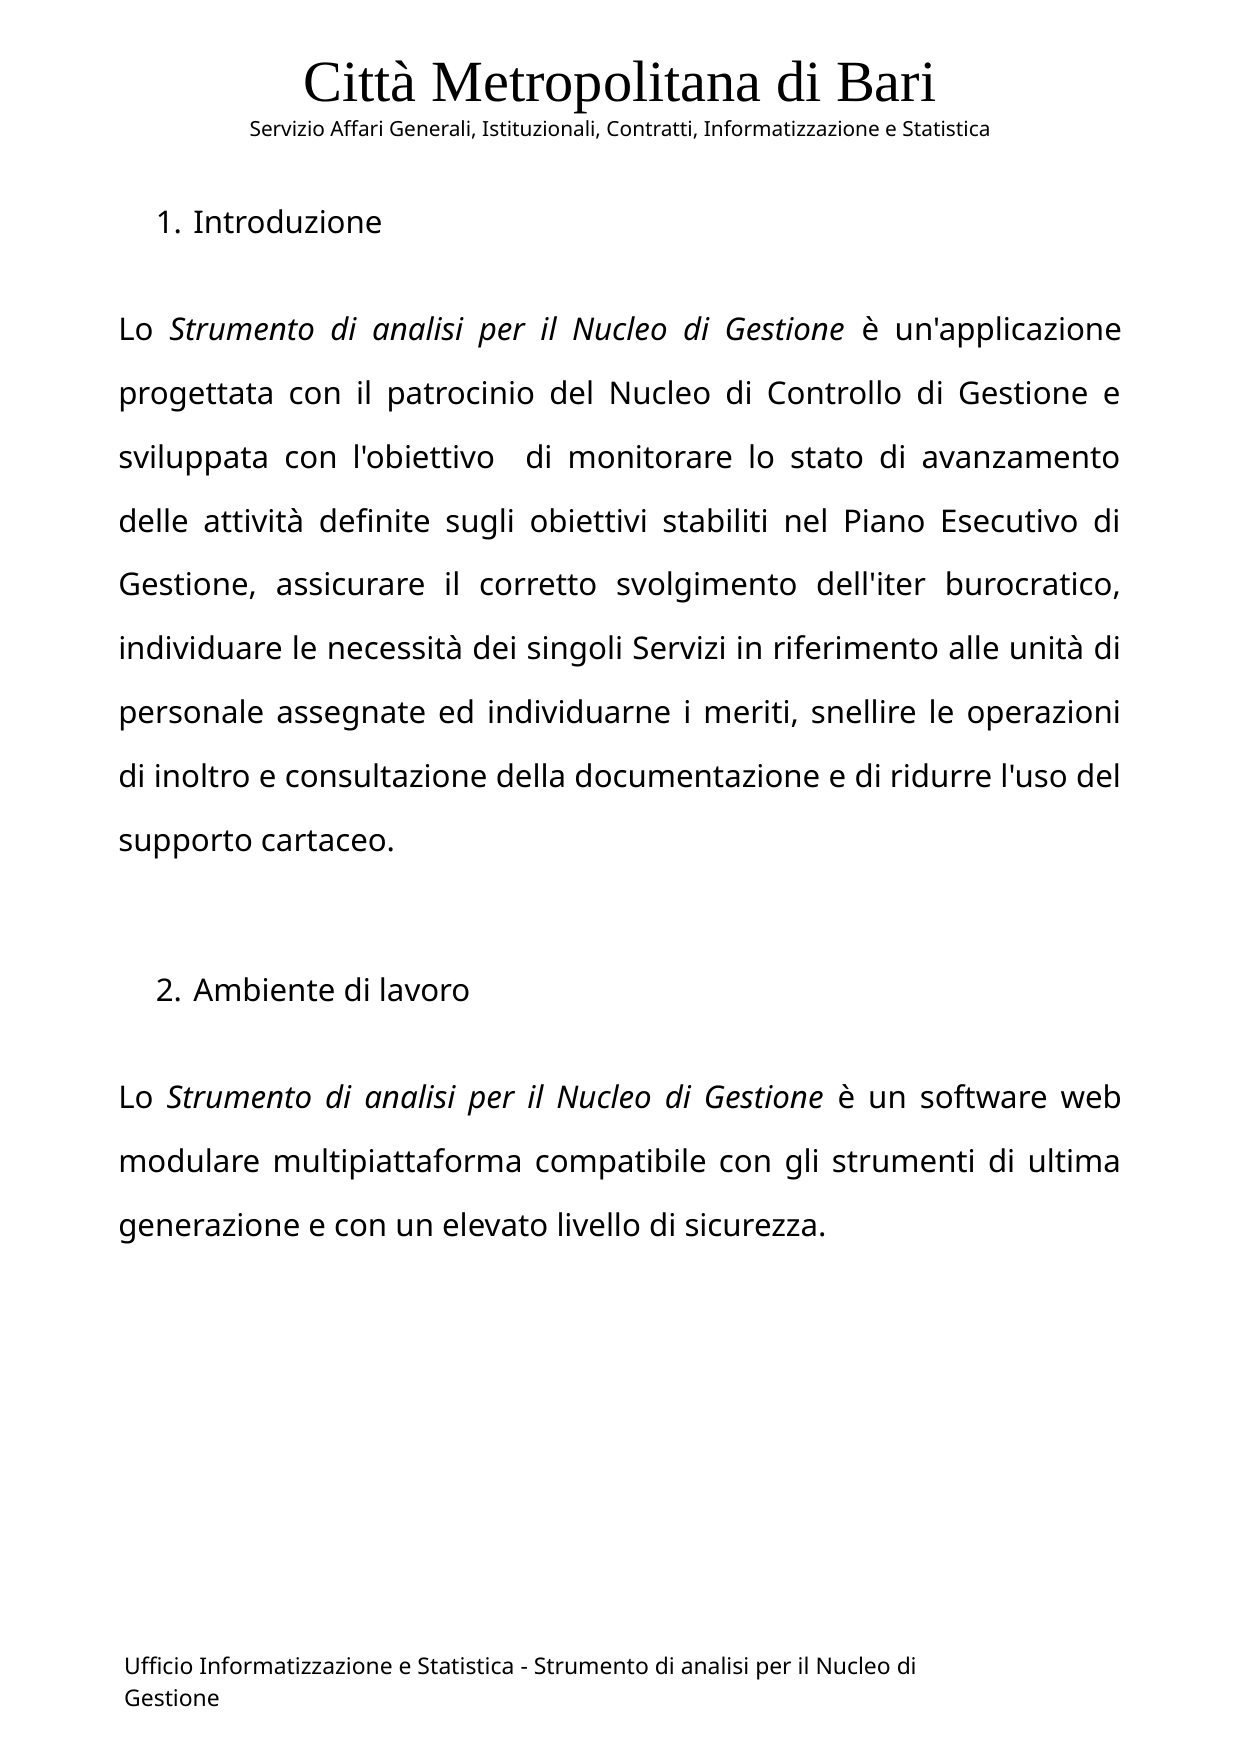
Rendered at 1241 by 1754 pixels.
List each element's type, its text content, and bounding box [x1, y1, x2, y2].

list Ambiente di lavoro [156, 968, 1122, 1011]
list Introduzione [156, 200, 1122, 243]
list Lo Strumento di analisi per il Nucleo di Gestione è un software web modulare multipiattaforma compatibile con gli strumenti di ultima generazione e con un elevato livello di sicurezza. [118, 1075, 1122, 1245]
text Lo Strumento di analisi per il Nucleo di Gestione è un'applicazione progettata con il patrocinio del Nucleo di Controllo di Gestione e sviluppata con l'obiettivo di monitorare lo stato di avanzamento delle attività definite sugli obiettivi stabiliti nel Piano Esecutivo di Gestione, assicurare il corretto svolgimento dell'iter burocratico, individuare le necessità dei singoli Servizi in riferimento alle unità di personale assegnate ed individuarne i meriti, snellire le operazioni di inoltro e consultazione della documentazione e di ridurre l'uso del supporto cartaceo. [118, 307, 1122, 860]
